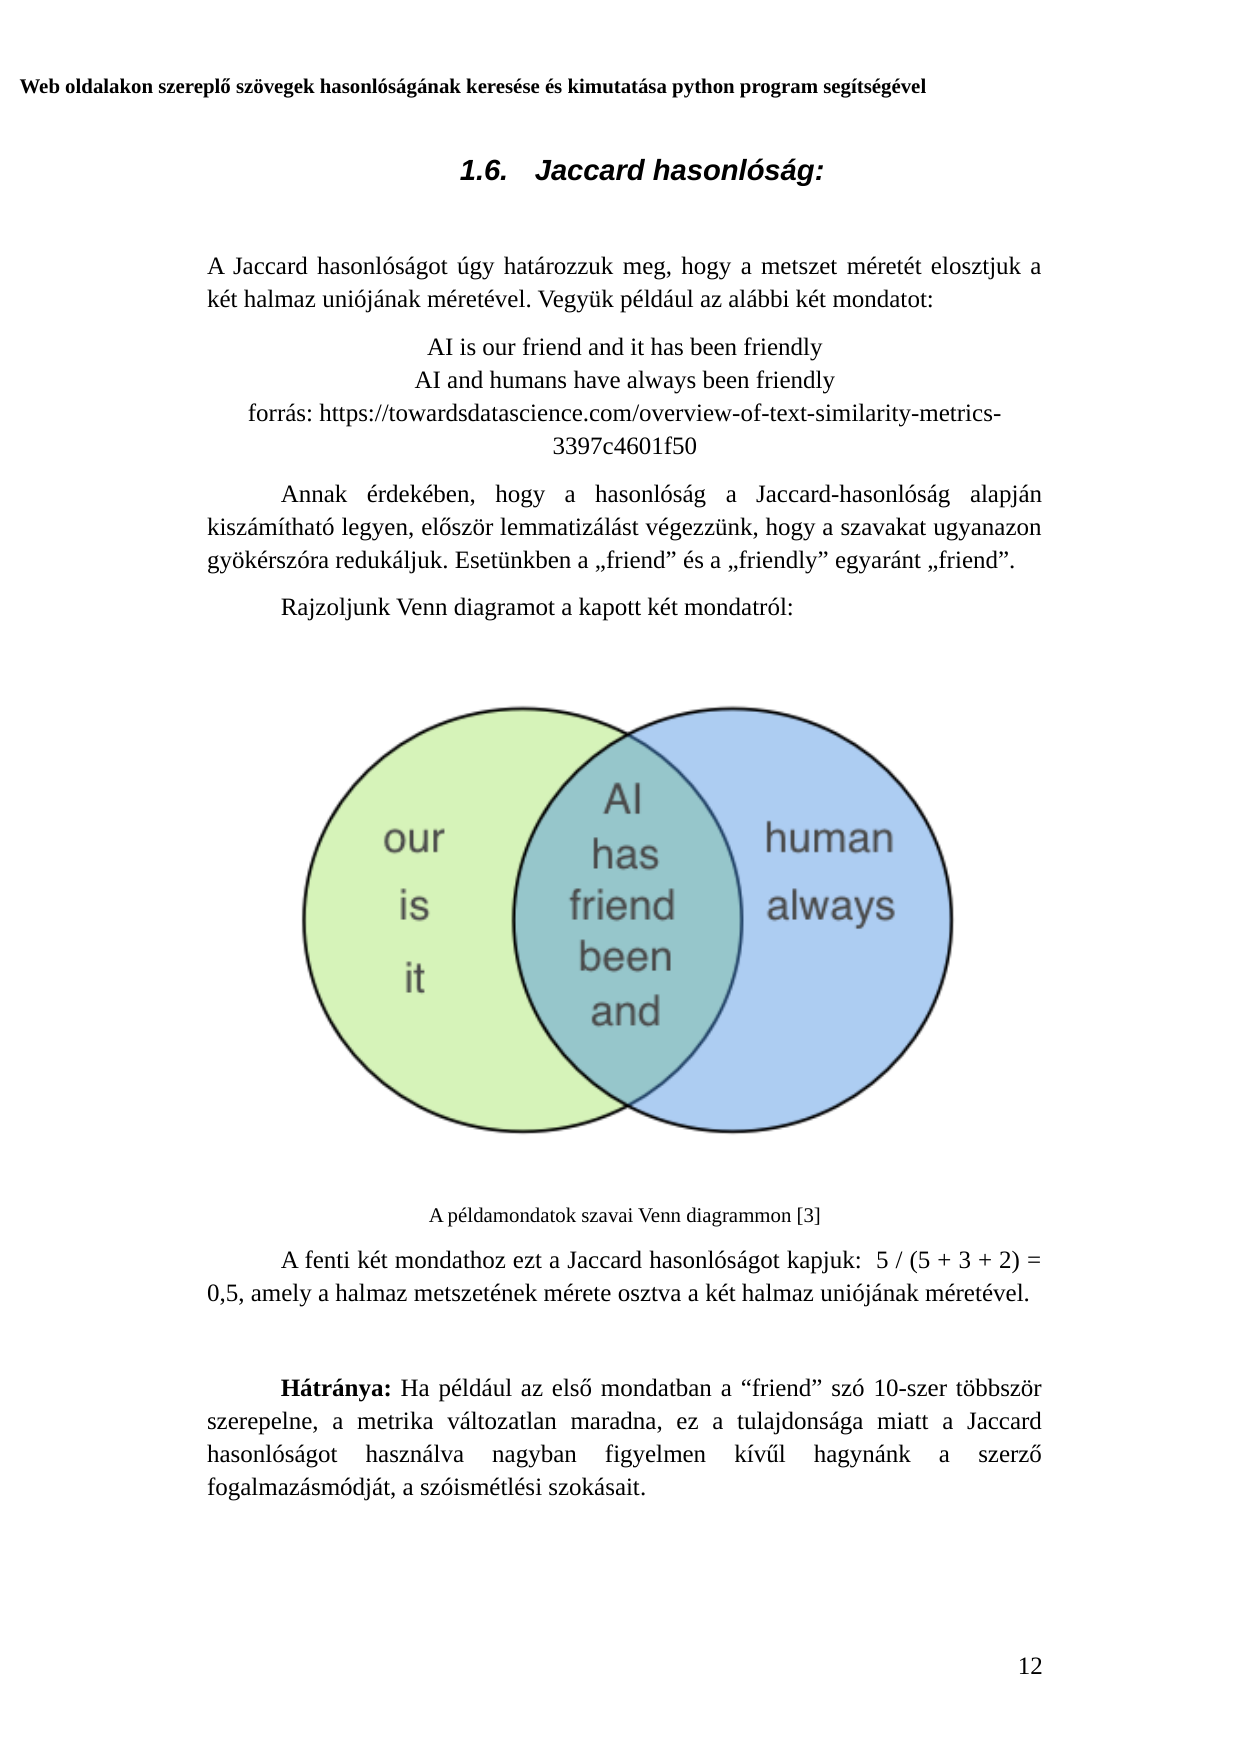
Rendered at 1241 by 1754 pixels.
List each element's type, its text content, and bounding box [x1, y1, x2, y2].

text Hátránya: Ha például az első mondatban a “friend” szó 10-szer többször szerepelne, a metrika változatlan maradna, ez a tulajdonsága miatt a Jaccard hasonlóságot használva nagyban figyelmen kívűl hagynánk a szerző fogalmazásmódját, a szóismétlési szokásait. [207, 1373, 1042, 1501]
subtitle Jaccard hasonlóság: [244, 153, 1042, 186]
text Rajzoljunk Venn diagramot a kapott két mondatról: [207, 592, 1042, 621]
text A példamondatok szavai Venn diagrammon [3] [207, 1179, 1042, 1227]
text AI is our friend and it has been friendly AI and humans have always been friendly forrás: https://towardsdatascience.com/overview-of-text-similarity-metrics-3397c4601f50 [207, 332, 1042, 460]
text Annak érdekében, hogy a hasonlóság a Jaccard-hasonlóság alapján kiszámítható legyen, először lemmatizálást végezzünk, hogy a szavakat ugyanazon gyökérszóra redukáljuk. Esetünkben a „friend” és a „friendly” egyaránt „friend”. [207, 479, 1042, 573]
text A fenti két mondathoz ezt a Jaccard hasonlóságot kapjuk: 5 / (5 + 3 + 2) = 0,5, amely a halmaz metszetének mérete osztva a két halmaz uniójának méretével. [207, 1245, 1042, 1307]
text A Jaccard hasonlóságot úgy határozzuk meg, hogy a metszet méretét elosztjuk a két halmaz uniójának méretével. Vegyük például az alábbi két mondatot: [207, 251, 1042, 313]
picture [206, 640, 1050, 1179]
